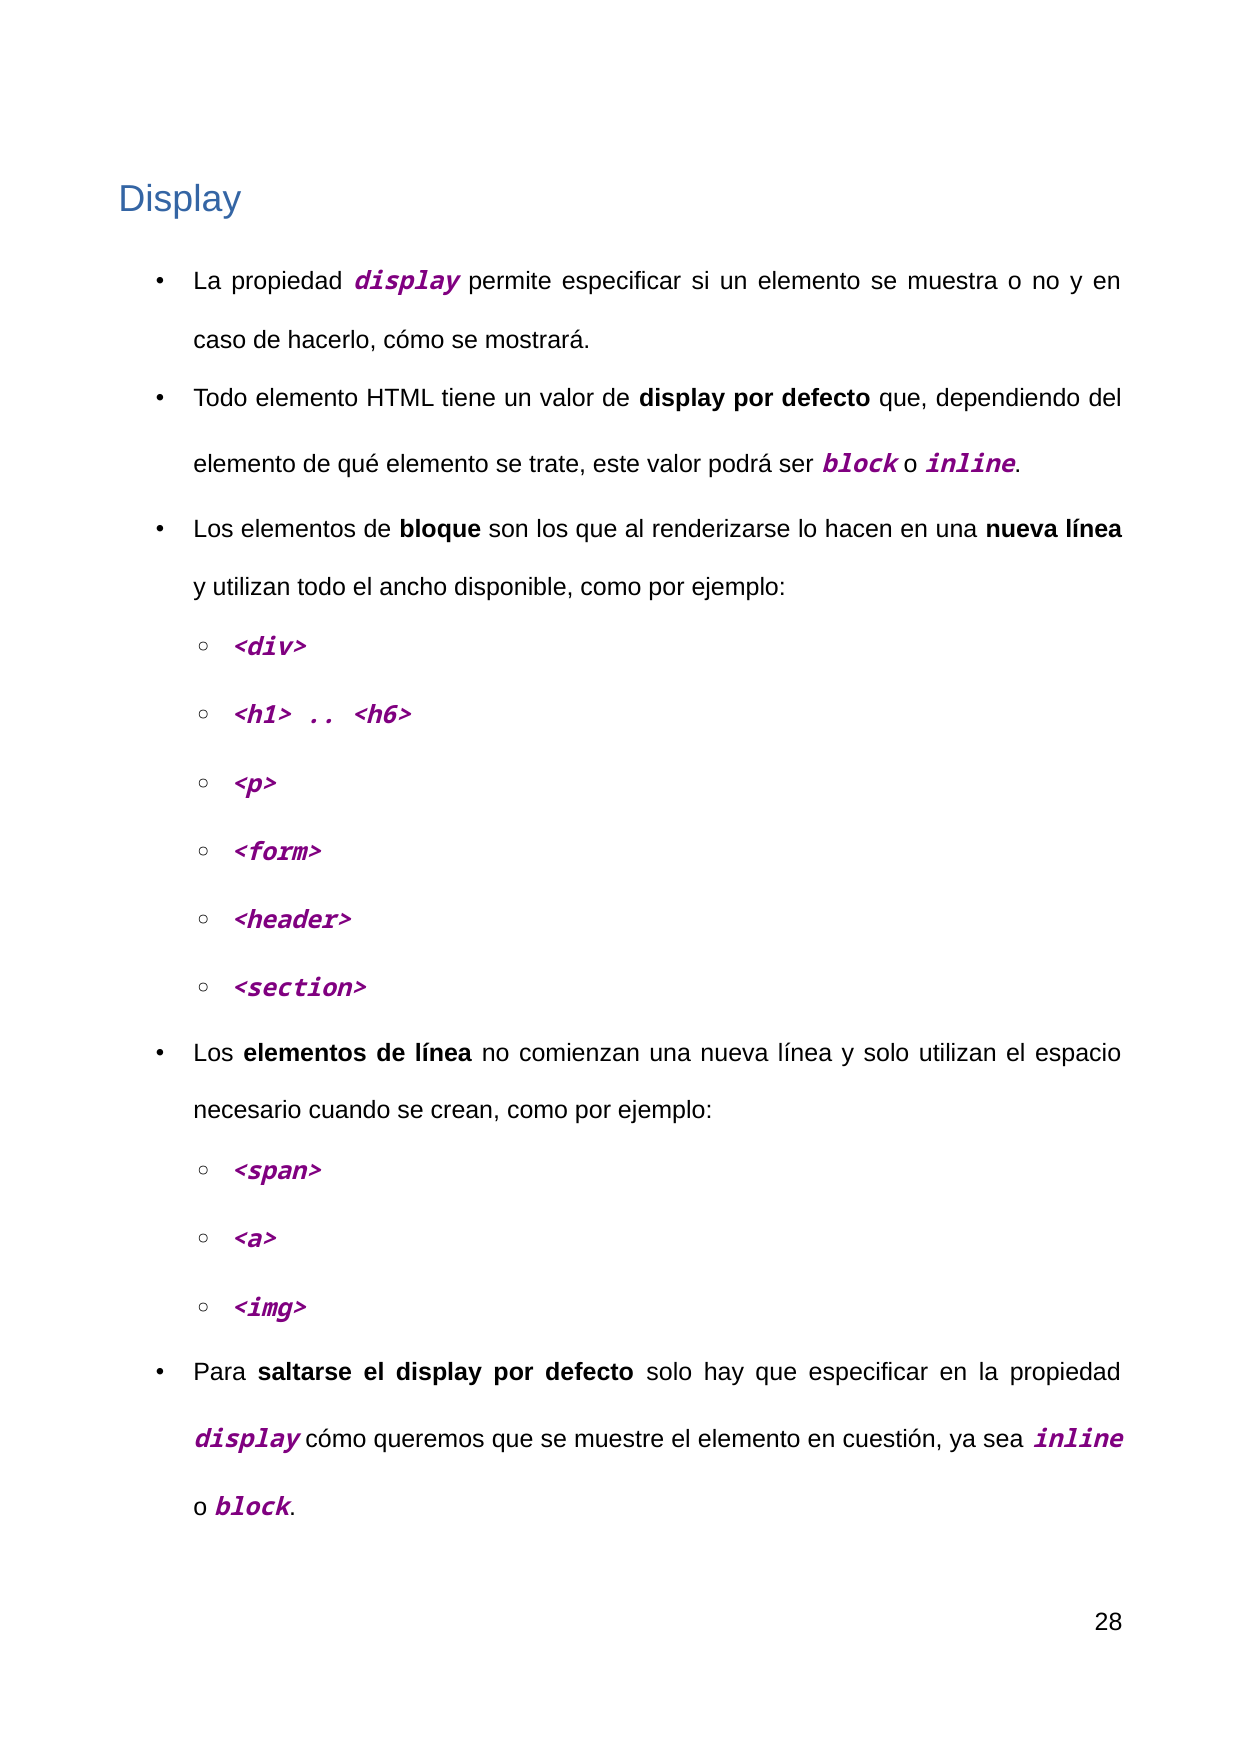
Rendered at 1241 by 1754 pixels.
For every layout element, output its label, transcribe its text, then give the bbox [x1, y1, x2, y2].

list <a> [193, 1221, 1122, 1255]
list <form> [193, 833, 1122, 867]
list Los elementos de bloque son los que al renderizarse lo hacen en una nueva línea y utilizan todo el ancho disponible, como por ejemplo: [156, 514, 1122, 600]
list Para saltarse el display por defecto solo hay que especificar en la propiedad display cómo queremos que se muestre el elemento en cuestión, ya sea inline o block. [156, 1357, 1122, 1522]
text Display [118, 176, 1122, 219]
list Todo elemento HTML tiene un valor de display por defecto que, dependiendo del elemento de qué elemento se trate, este valor podrá ser block o inline. [156, 383, 1122, 480]
list <h1> .. <h6> [193, 697, 1122, 731]
list <span> [193, 1153, 1122, 1187]
list <div> [193, 629, 1122, 663]
list <img> [193, 1289, 1122, 1323]
list La propiedad display permite especificar si un elemento se muestra o no y en caso de hacerlo, cómo se mostrará. [156, 263, 1122, 354]
list <section> [193, 970, 1122, 1004]
list <header> [193, 902, 1122, 936]
list Los elementos de línea no comienzan una nueva línea y solo utilizan el espacio necesario cuando se crean, como por ejemplo: [156, 1038, 1122, 1124]
list <p> [193, 765, 1122, 799]
